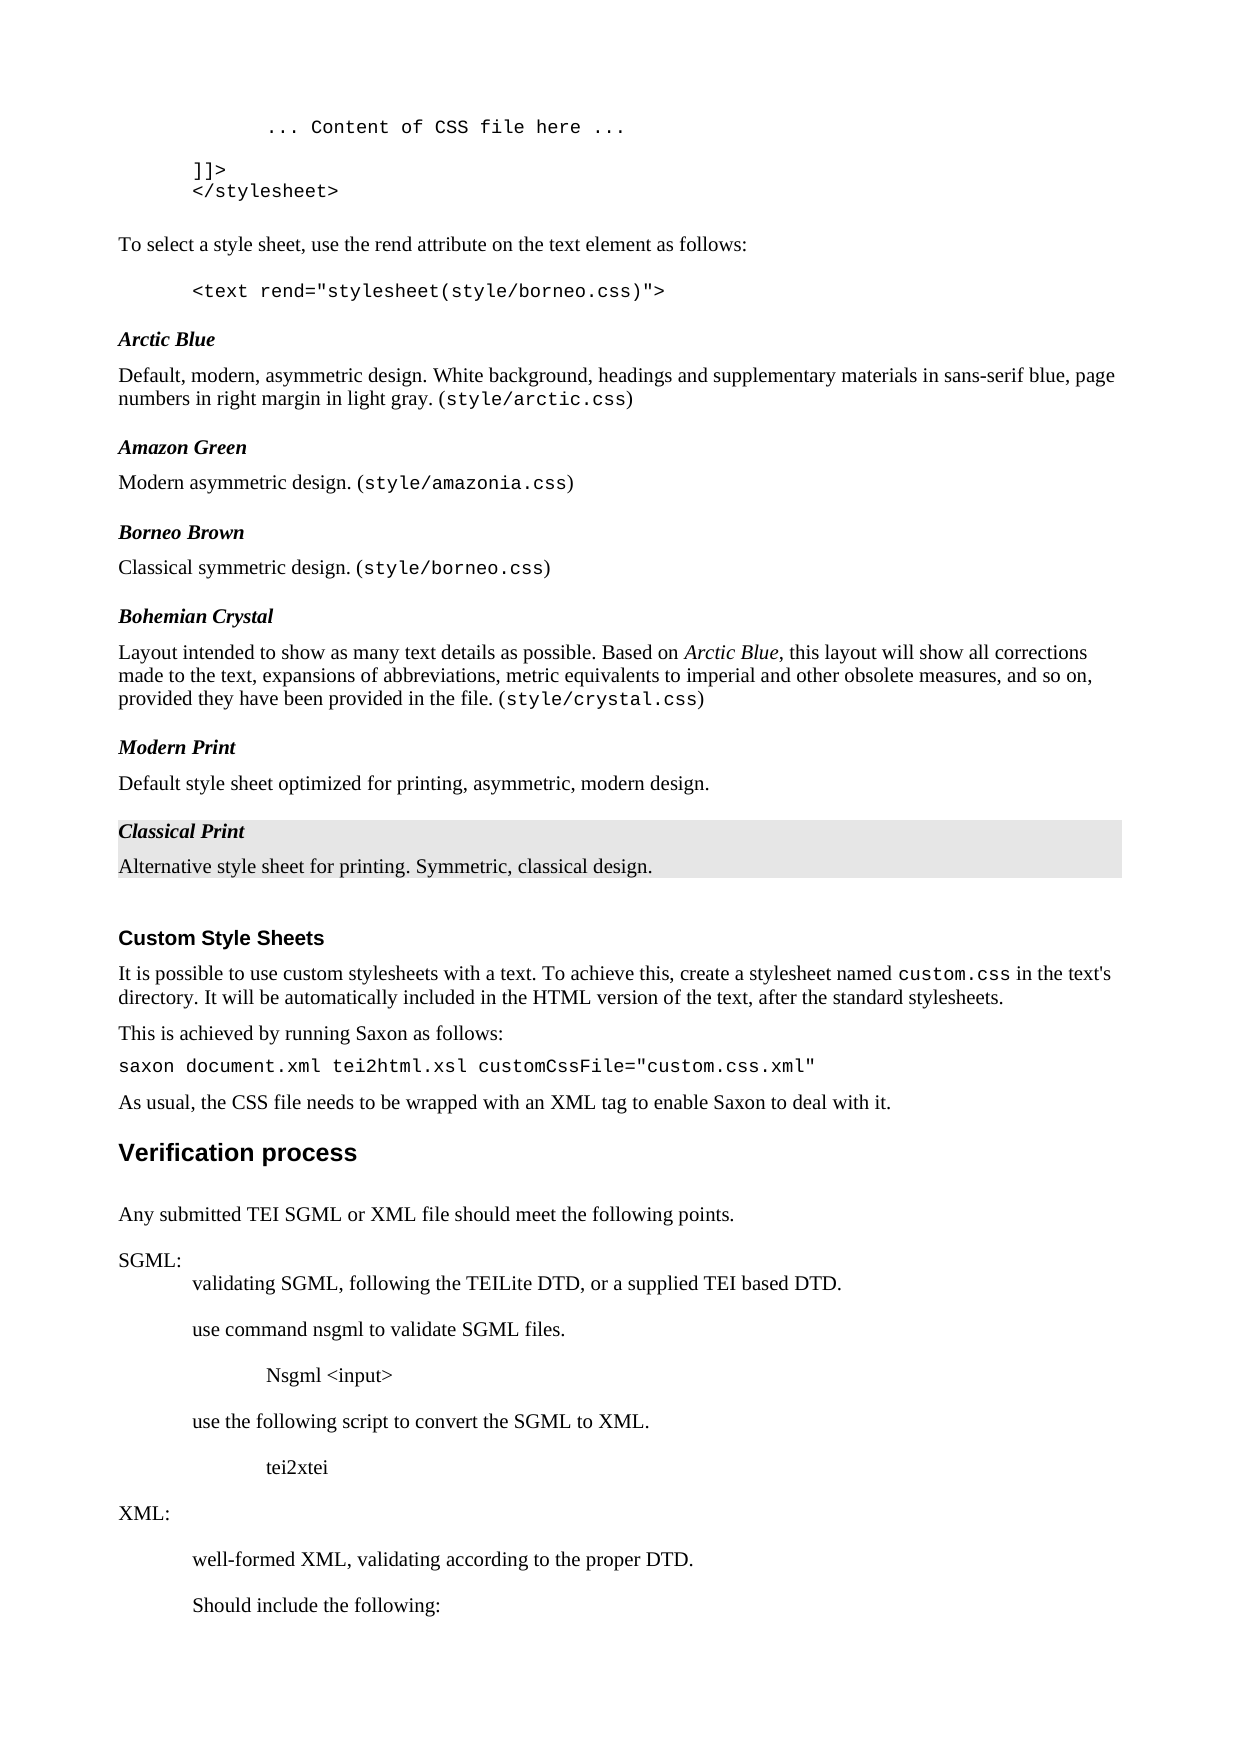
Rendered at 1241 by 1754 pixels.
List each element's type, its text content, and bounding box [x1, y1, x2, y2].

text Nsgml <input> [118, 1364, 1122, 1387]
text tei2xtei [118, 1456, 1122, 1479]
text XML: [118, 1502, 1122, 1525]
text well-formed XML, validating according to the proper DTD. [118, 1548, 1122, 1571]
subtitle Modern Print [118, 736, 1122, 759]
subtitle Arctic Blue [118, 328, 1122, 351]
text validating SGML, following the TEILite DTD, or a supplied TEI based DTD. [118, 1272, 1122, 1295]
text Should include the following: [192, 1594, 1122, 1617]
text It is possible to use custom stylesheets with a text. To achieve this, create a stylesheet named custom.css in the text's directory. It will be automatically included in the HTML version of the text, after the standard stylesheets. [118, 962, 1122, 1009]
subtitle Custom Style Sheets [118, 926, 1122, 949]
text Any submitted TEI SGML or XML file should meet the following points. [118, 1203, 1122, 1226]
text To select a style sheet, use the rend attribute on the text element as follows: [118, 233, 1122, 256]
text Alternative style sheet for printing. Symmetric, classical design. [118, 855, 1122, 878]
text Default style sheet optimized for printing, asymmetric, modern design. [118, 772, 1122, 795]
text Layout intended to show as many text details as possible. Based on Arctic Blue, this layout will show all corrections made to the text, expansions of abbreviations, metric equivalents to imperial and other obsolete measures, and so on, provided they have been provided in the file. (style/crystal.css) [118, 641, 1122, 711]
subtitle Verification process [118, 1139, 1122, 1167]
text SGML: [118, 1249, 1122, 1272]
subtitle Bohemian Crystal [118, 605, 1122, 628]
text ... Content of CSS file here ... [118, 118, 1122, 139]
text As usual, the CSS file needs to be wrapped with an XML tag to enable Saxon to deal with it. [118, 1091, 1122, 1114]
subtitle Classical Print [118, 820, 1122, 843]
text use command nsgml to validate SGML files. [118, 1318, 1122, 1341]
text use the following script to convert the SGML to XML. [118, 1410, 1122, 1433]
text ]]> [118, 161, 1122, 182]
text This is achieved by running Saxon as follows: [118, 1022, 1122, 1045]
text Modern asymmetric design. (style/amazonia.css) [118, 471, 1122, 496]
text Classical symmetric design. (style/borneo.css) [118, 556, 1122, 580]
text Default, modern, asymmetric design. White background, headings and supplementary materials in sans-serif blue, page numbers in right margin in light gray. (style/arctic.css) [118, 363, 1122, 411]
subtitle Amazon Green [118, 436, 1122, 459]
subtitle Borneo Brown [118, 521, 1122, 543]
text </stylesheet> [118, 182, 1122, 203]
text <text rend="stylesheet(style/borneo.css)"> [118, 279, 1122, 303]
text saxon document.xml tei2html.xsl customCssFile="custom.css.xml" [118, 1057, 1122, 1078]
